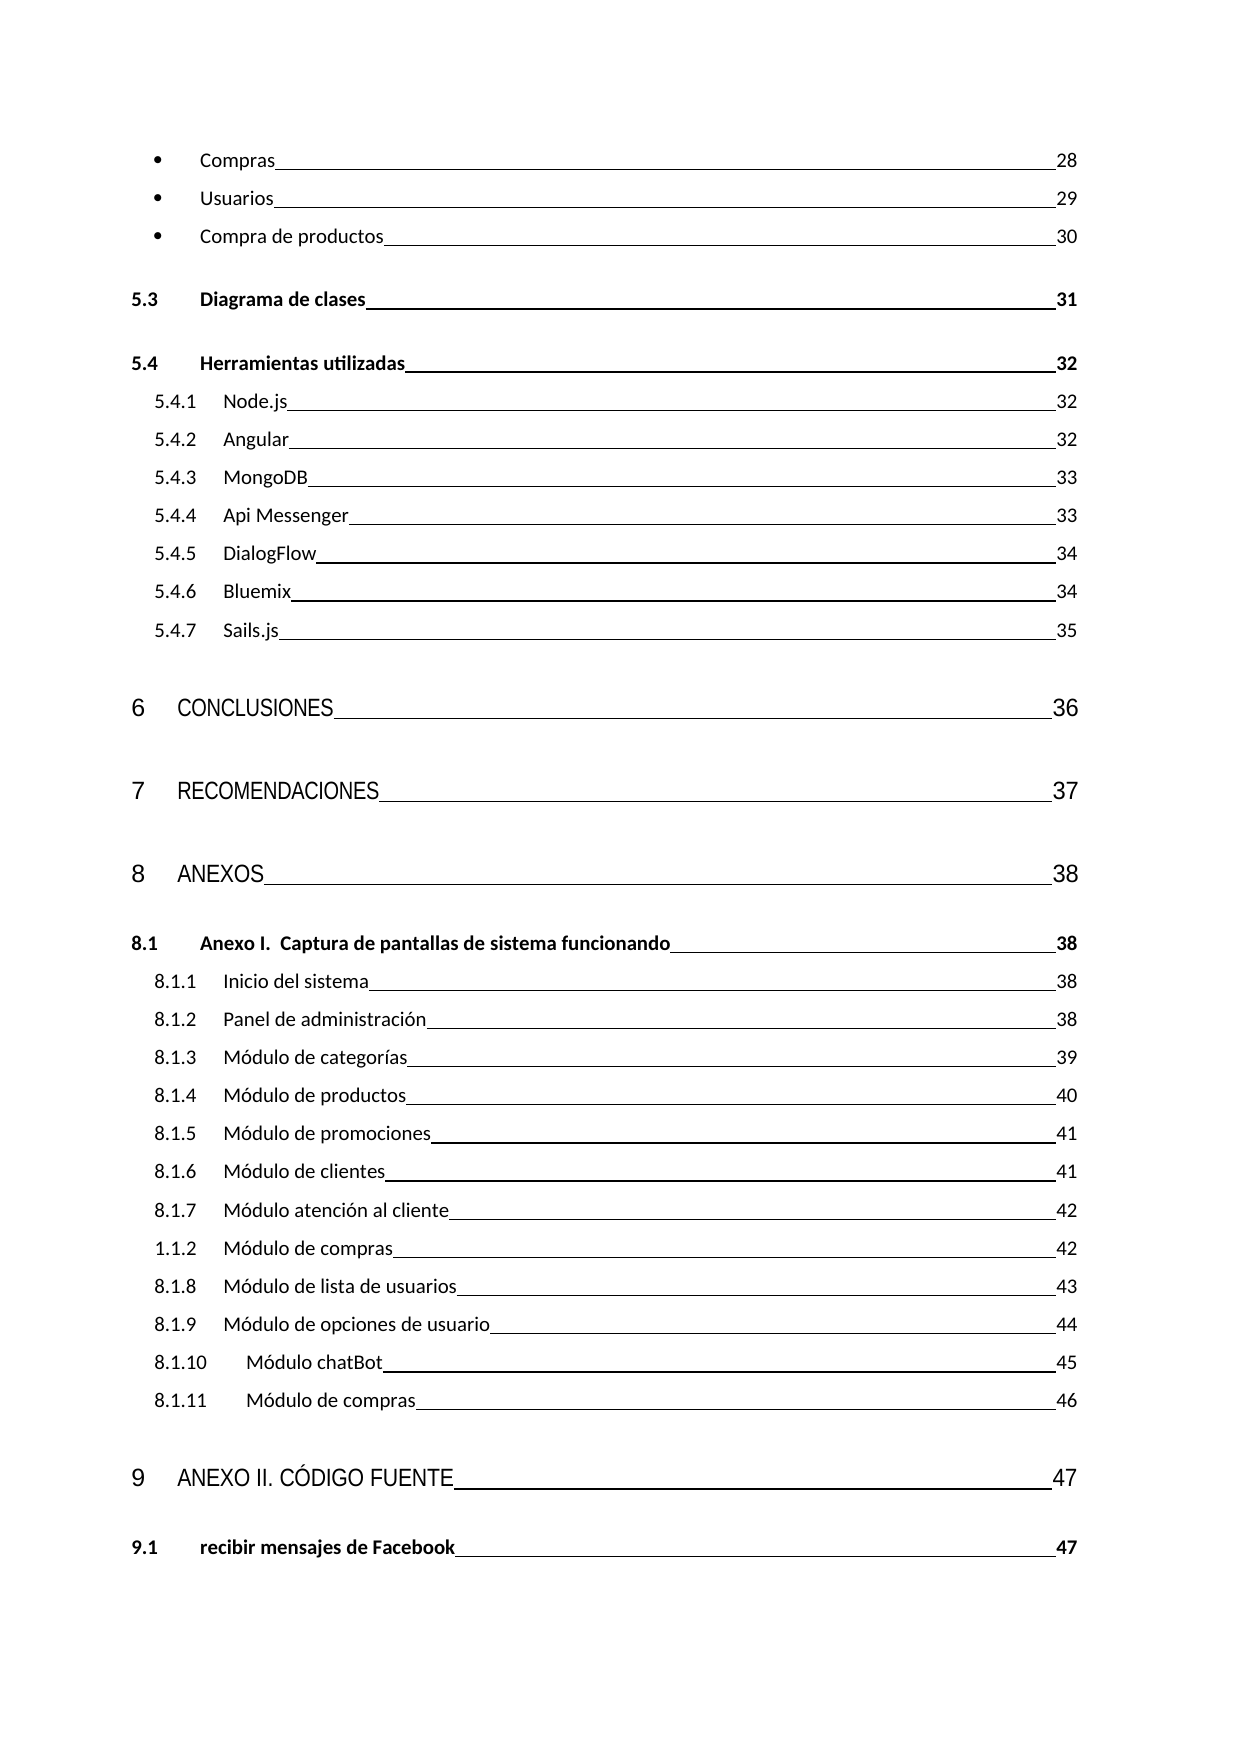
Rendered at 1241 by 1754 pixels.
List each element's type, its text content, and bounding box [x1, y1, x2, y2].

list Sails.js 35 [154, 617, 1194, 642]
list Anexo I. Captura de pantallas de sistema funcionando 38 [131, 930, 1194, 955]
list DialogFlow 34 [154, 541, 1194, 566]
list Módulo de lista de usuarios 43 [154, 1273, 1194, 1298]
list CONCLUSIONES 36 [131, 693, 1194, 721]
list Módulo atención al cliente 42 [154, 1197, 1194, 1222]
list Módulo de promociones 41 [154, 1121, 1194, 1146]
list recibir mensajes de Facebook 47 [131, 1534, 1194, 1559]
list Módulo de categorías 39 [154, 1044, 1194, 1070]
list Módulo de productos 40 [154, 1082, 1194, 1108]
list Panel de administración 38 [154, 1006, 1194, 1032]
list Módulo de clientes 41 [154, 1159, 1194, 1184]
list Compra de productos 30 [154, 223, 1194, 249]
list Compras 28 [154, 147, 1194, 172]
list RECOMENDACIONES 37 [131, 776, 1194, 805]
list Diagrama de clases 31 [131, 287, 1194, 312]
list Angular 32 [154, 426, 1194, 451]
list Api Messenger 33 [154, 502, 1194, 528]
list Módulo de compras 46 [154, 1387, 1194, 1413]
list Módulo de opciones de usuario 44 [154, 1311, 1194, 1337]
text 1.1.2 Módulo de compras 42 [154, 1235, 1194, 1260]
list Herramientas utilizadas 32 [131, 350, 1194, 375]
list Inicio del sistema 38 [154, 968, 1194, 993]
list ANEXOS 38 [131, 859, 1194, 888]
list MongoDB 33 [154, 464, 1194, 490]
list Node.js 32 [154, 388, 1194, 413]
list ANEXO II. CÓDIGO FUENTE 47 [131, 1463, 1194, 1492]
list Bluemix 34 [154, 579, 1194, 604]
list Usuarios 29 [154, 185, 1194, 211]
list Módulo chatBot 45 [154, 1349, 1194, 1375]
